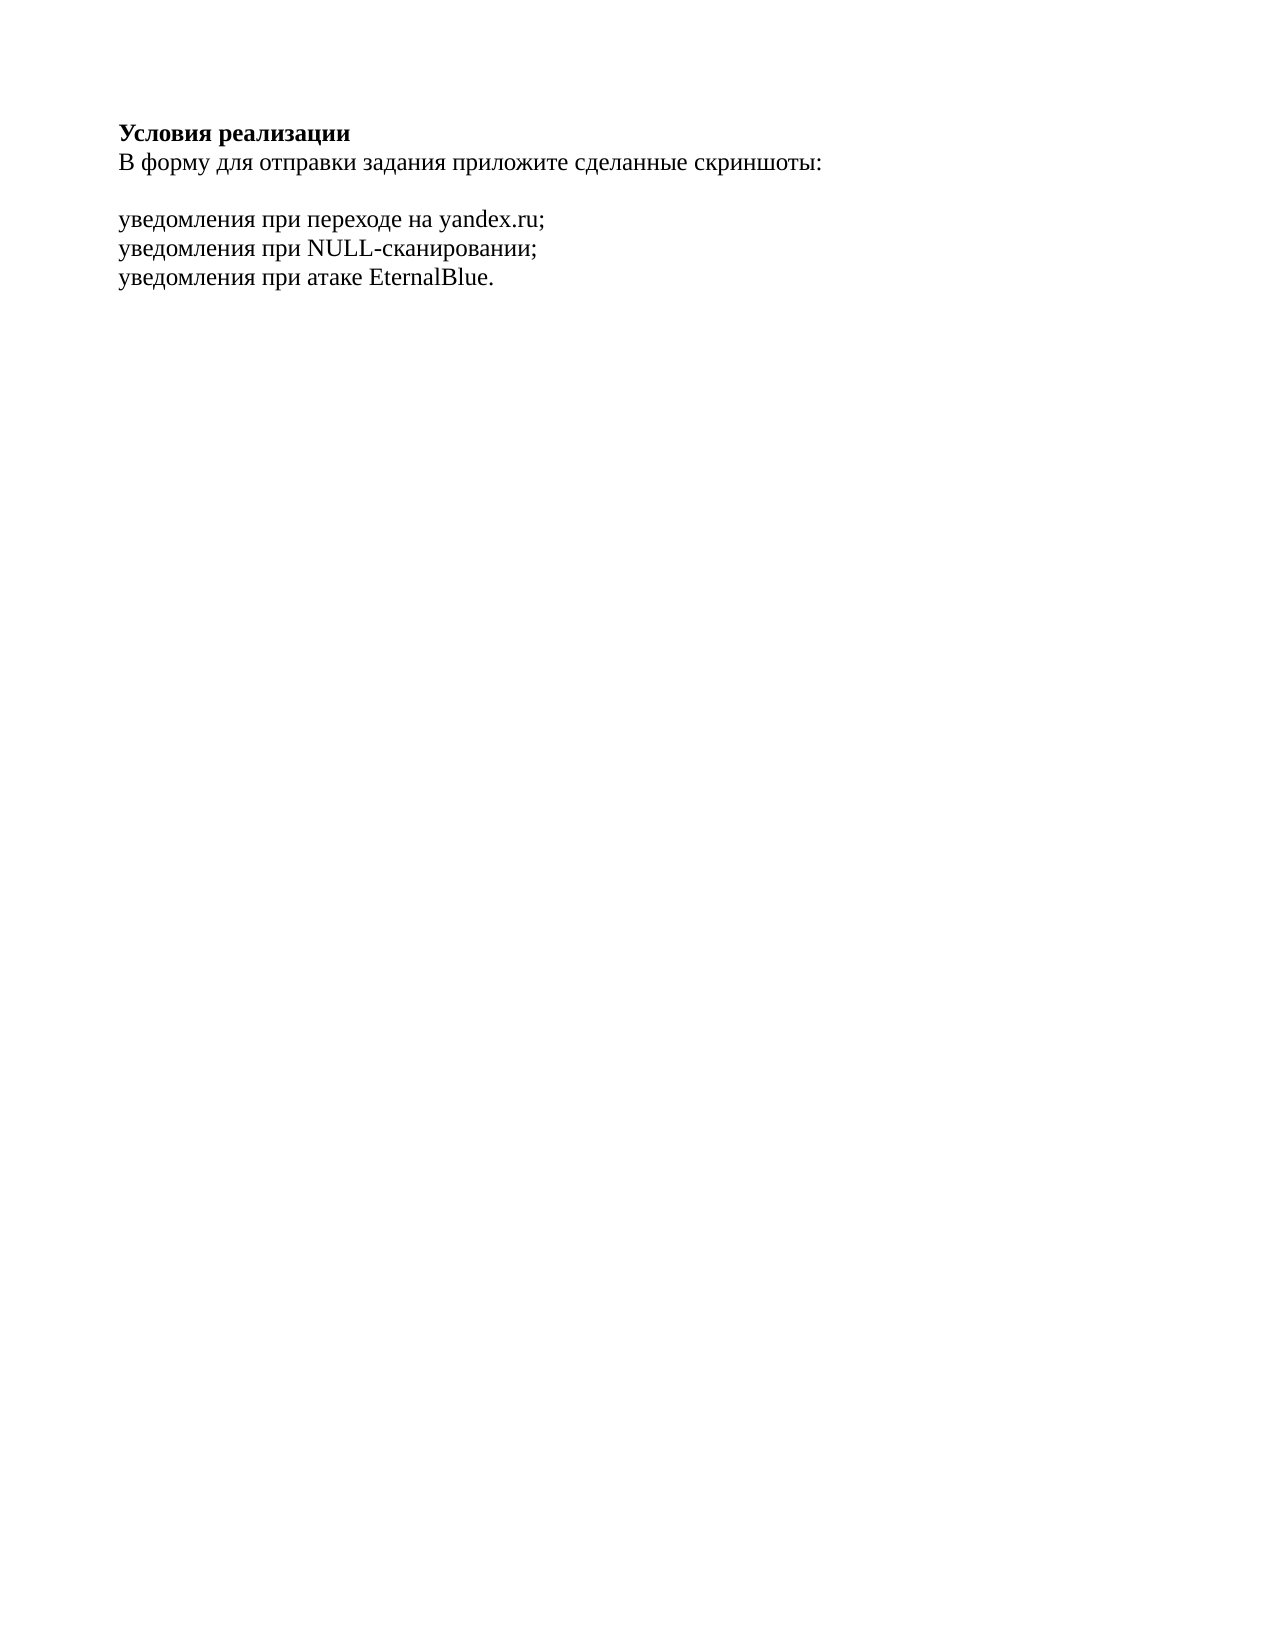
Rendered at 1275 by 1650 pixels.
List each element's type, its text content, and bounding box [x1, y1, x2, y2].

text Условия реализации [118, 118, 1157, 147]
text уведомления при NULL-сканировании; [118, 233, 1157, 262]
text уведомления при атаке EternalBlue. [118, 262, 1157, 291]
text В форму для отправки задания приложите сделанные скриншоты: [118, 147, 1157, 176]
text уведомления при переходе на yandex.ru; [118, 204, 1157, 233]
